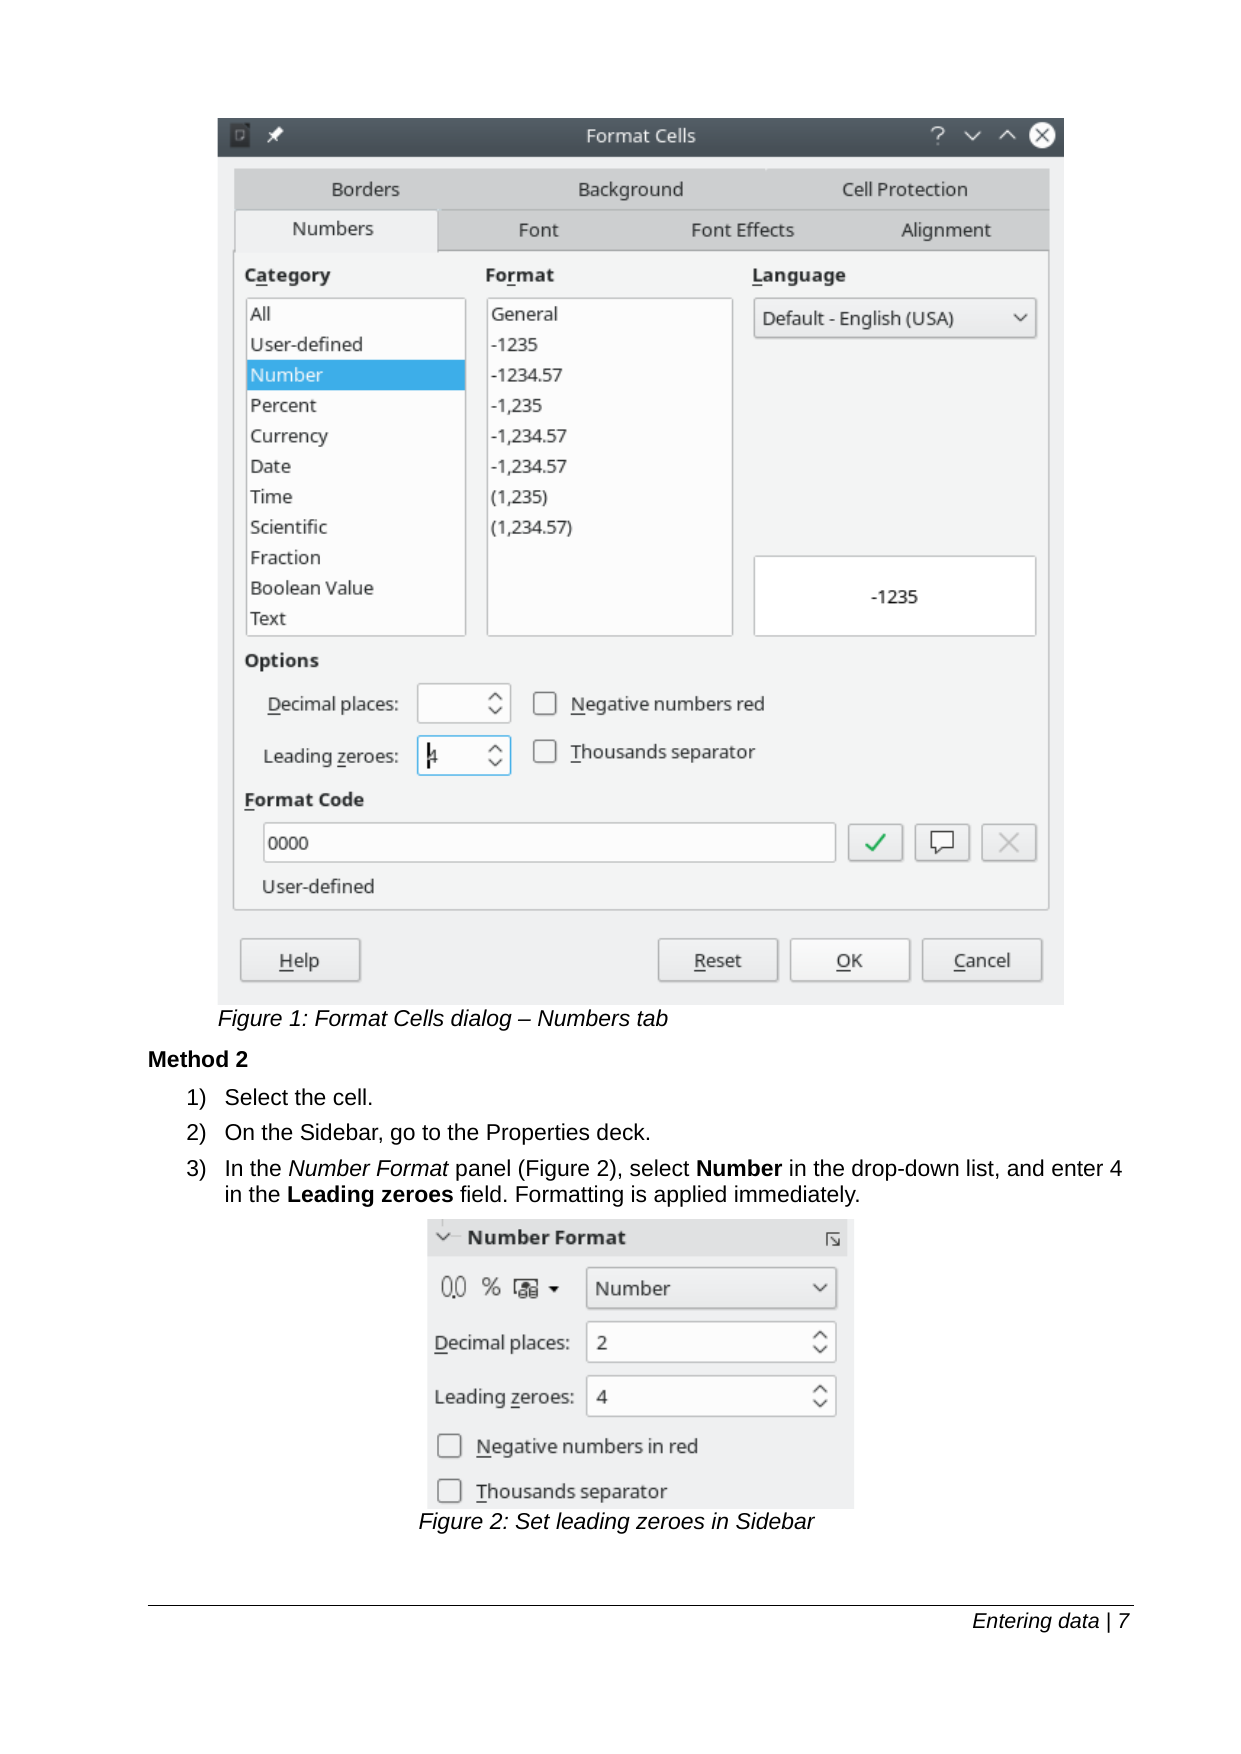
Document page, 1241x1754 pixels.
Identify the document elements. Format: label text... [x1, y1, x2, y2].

text Figure 1: Format Cells dialog – Numbers tab [218, 1005, 1064, 1031]
list On the Sidebar, go to the Properties deck. [207, 1119, 1134, 1146]
list Select the cell. [207, 1084, 1134, 1111]
picture [427, 1219, 855, 1509]
picture [217, 118, 1064, 1005]
text Figure 2: Set leading zeroes in Sidebar [418, 1219, 863, 1534]
text Method 2 [148, 1046, 1134, 1072]
list In the Number Format panel (Figure 2), select Number in the drop-down list, and enter 4 in the Leading zeroes field. Formatting is applied immediately. [207, 1154, 1134, 1207]
